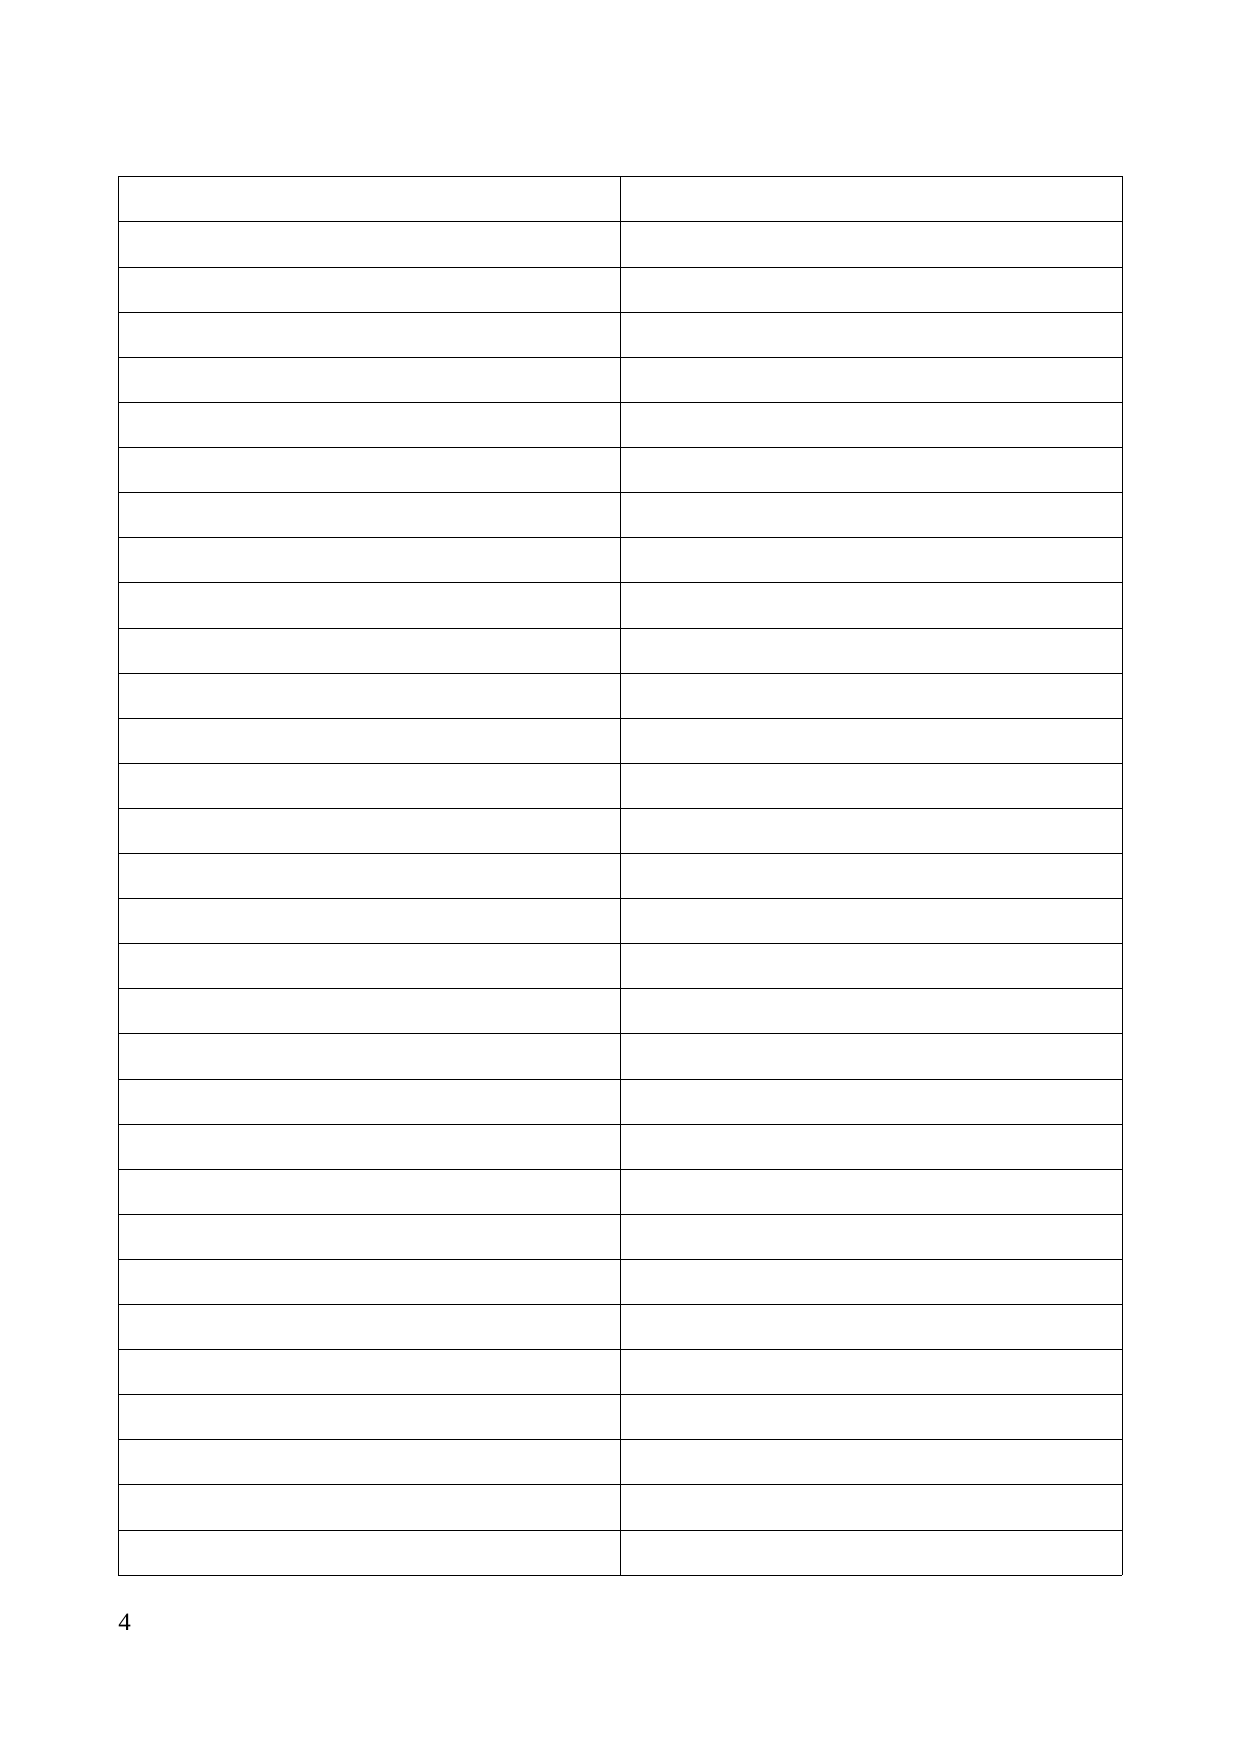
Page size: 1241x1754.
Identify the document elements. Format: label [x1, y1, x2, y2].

table_cell [621, 1350, 1122, 1394]
table_cell [621, 629, 1122, 672]
table_cell [119, 719, 620, 763]
table_cell [621, 1260, 1122, 1304]
table_cell [119, 222, 620, 267]
table_cell [621, 764, 1122, 808]
table_cell [119, 358, 620, 402]
table_cell [119, 1215, 620, 1259]
table_cell [621, 358, 1122, 402]
table_cell [621, 177, 1122, 221]
table_cell [621, 1170, 1122, 1214]
table_cell [621, 1125, 1122, 1169]
table_cell [119, 1080, 620, 1123]
table_cell [119, 268, 620, 312]
table_cell [119, 989, 620, 1033]
table_cell [621, 944, 1122, 988]
table_cell [621, 403, 1122, 447]
table_cell [621, 1215, 1122, 1259]
table_cell [621, 1080, 1122, 1123]
table_cell [119, 854, 620, 898]
table_cell [119, 809, 620, 853]
table_cell [119, 403, 620, 447]
table_cell [119, 583, 620, 627]
table_cell [119, 1395, 620, 1439]
table_cell [621, 1034, 1122, 1078]
table_cell [621, 674, 1122, 718]
table_cell [119, 1440, 620, 1484]
table_cell [621, 899, 1122, 943]
table_cell [119, 538, 620, 582]
table_cell [621, 222, 1122, 267]
table_cell [621, 989, 1122, 1033]
table_cell [621, 1531, 1122, 1574]
table_cell [621, 1395, 1122, 1439]
table_cell [119, 1034, 620, 1078]
table_cell [119, 629, 620, 672]
table_cell [119, 1531, 620, 1574]
table_cell [621, 1485, 1122, 1529]
table_cell [621, 583, 1122, 627]
table_cell [119, 1125, 620, 1169]
table_cell [621, 313, 1122, 357]
table_cell [119, 1485, 620, 1529]
table_cell [621, 448, 1122, 492]
table_cell [621, 809, 1122, 853]
table_cell [621, 854, 1122, 898]
table_cell [119, 764, 620, 808]
table_cell [621, 1305, 1122, 1349]
table_cell [119, 674, 620, 718]
table_cell [621, 1440, 1122, 1484]
table_cell [621, 268, 1122, 312]
table_cell [621, 719, 1122, 763]
table_cell [119, 448, 620, 492]
table_cell [119, 1260, 620, 1304]
table_cell [119, 1170, 620, 1214]
table_cell [119, 313, 620, 357]
table_cell [119, 1305, 620, 1349]
table_cell [621, 538, 1122, 582]
table_cell [621, 493, 1122, 537]
table_cell [119, 493, 620, 537]
table_cell [119, 177, 620, 221]
table_cell [119, 899, 620, 943]
table_cell [119, 944, 620, 988]
table_cell [119, 1350, 620, 1394]
